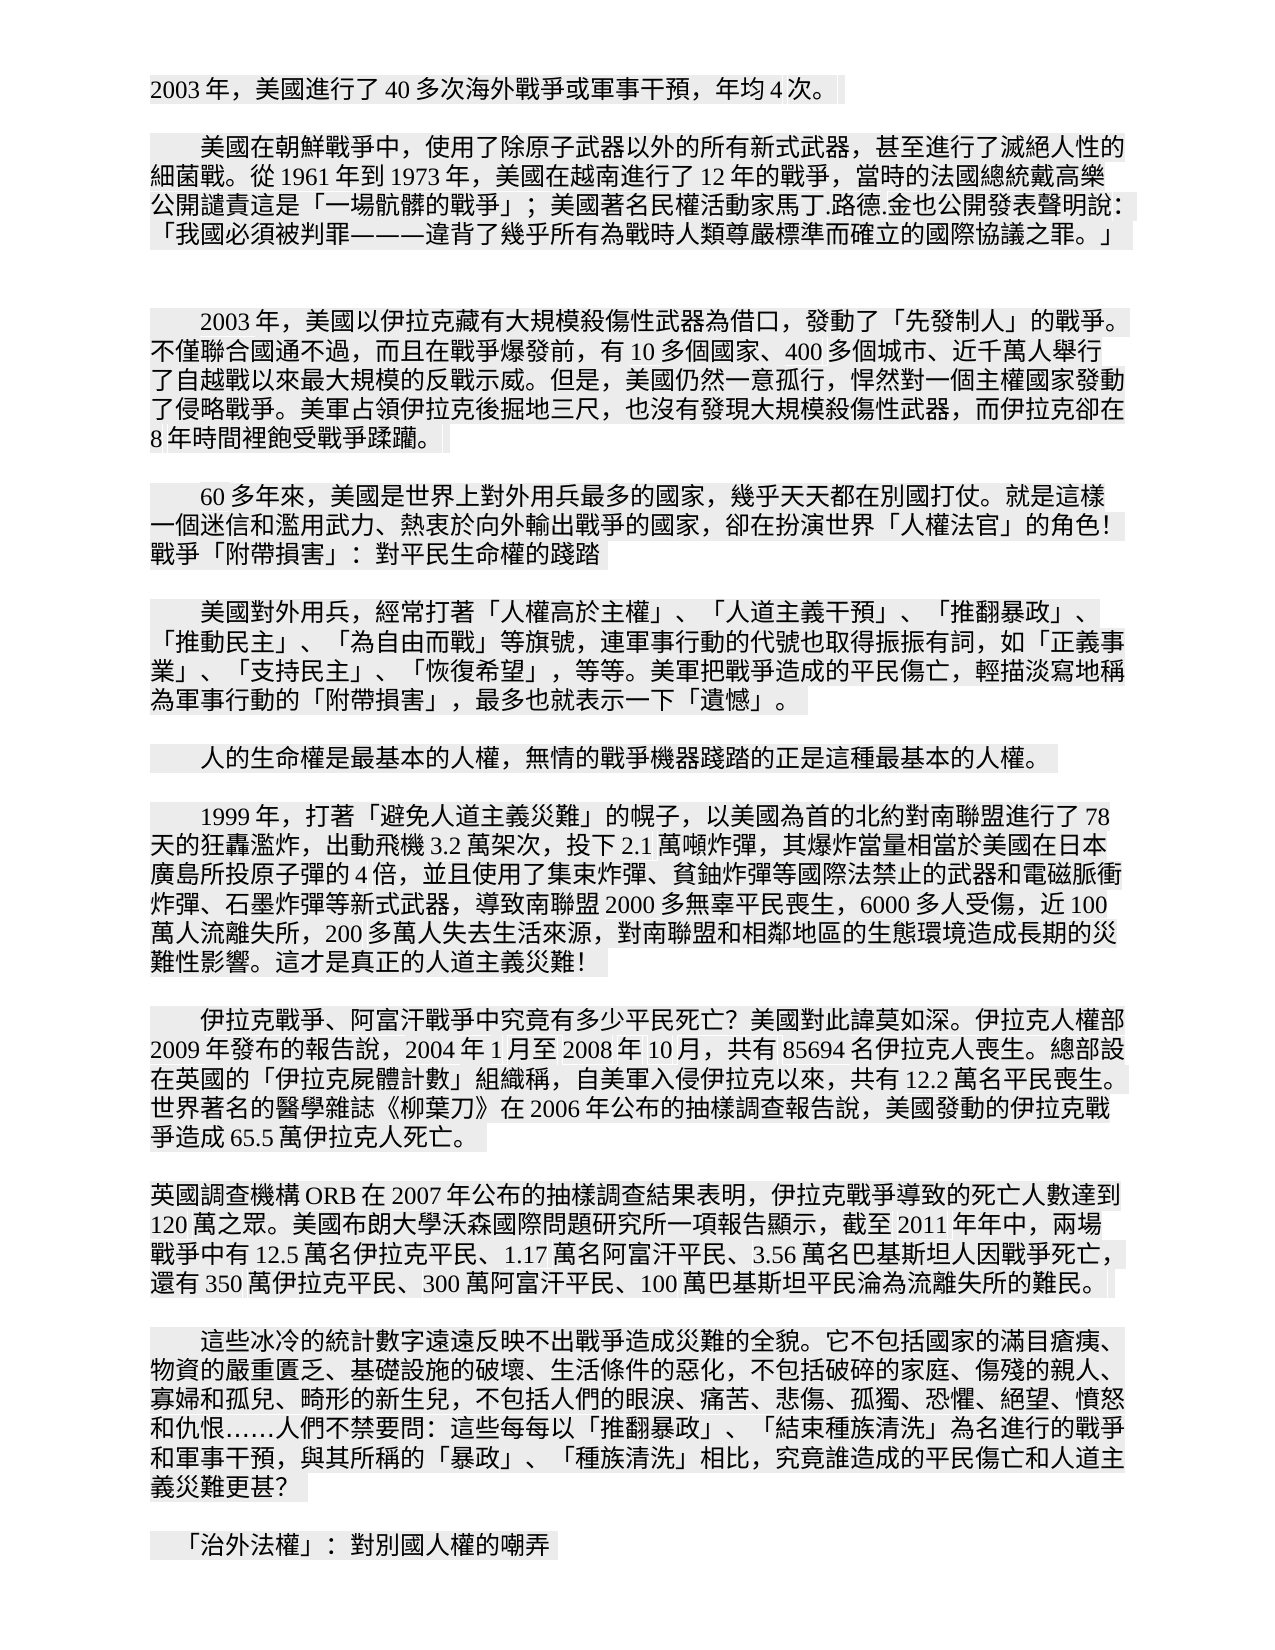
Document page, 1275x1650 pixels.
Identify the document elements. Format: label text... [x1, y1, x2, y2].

text 美60年來動武170次 天天都在別國打仗 2012-06-14 19:37 新聞速報 【中評社】 《環球時報》發表文章稱，一年一度，美國國務院發表國別人權報告，對除美國之外的幾乎所有國家和地區的人權狀況進行評判和責難，儼然站在世界人權領域的「道義高地」，充當世界「人權法官」。 當今世界，究竟誰在踐踏人權？圍繞這個問題，有太多被扭曲的事實、被屏蔽的真相、被顛倒的道義。用事實戳穿美國「人權衛道士」的虛偽性，從道義上摧毀美國用謊言構築的「人權制高點」，對於廓清迷霧，引導人們正確認識世界人權領域真相，自覺抵制西方意識形態影響，具有重要意義。 戰爭：大規模侵犯人權的行為 人類行為中沒有比戰爭對人權的侵害程度更烈、規模更大的了，戰端一開，兵連禍接，戰火所及，生靈塗炭。 在無法徹底根除戰爭的歷史條件下，人們對戰爭作出正義與非正義的區分。什麼是正義戰爭，什麼是非正義戰爭？國際社會迄今達成的最一致的觀點是：侵略戰爭是非正義的，而反抗外敵入侵的戰爭是正義的。 二戰後，特別是冷戰結束後，美國的海外用兵進行的大都是侵略戰爭。這些戰火不在美國本土燃燒，死傷的沒有一個美國平民，卻給別國民眾帶來深重的災難。從1945年到1990年，美國對外進行的較大規模戰爭和軍事干預有124次，年均2.8次；從1991年到2003年，美國進行了40多次海外戰爭或軍事干預，年均4次。 美國在朝鮮戰爭中，使用了除原子武器以外的所有新式武器，甚至進行了滅絕人性的細菌戰。從1961年到1973年，美國在越南進行了12年的戰爭，當時的法國總統戴高樂公開譴責這是「一場骯髒的戰爭」；美國著名民權活動家馬丁.路德.金也公開發表聲明說：「我國必須被判罪———違背了幾乎所有為戰時人類尊嚴標準而確立的國際協議之罪。」 2003年，美國以伊拉克藏有大規模殺傷性武器為借口，發動了「先發制人」的戰爭。不僅聯合國通不過，而且在戰爭爆發前，有10多個國家、400多個城市、近千萬人舉行了自越戰以來最大規模的反戰示威。但是，美國仍然一意孤行，悍然對一個主權國家發動了侵略戰爭。美軍占領伊拉克後掘地三尺，也沒有發現大規模殺傷性武器，而伊拉克卻在8年時間裡飽受戰爭蹂躪。 60多年來，美國是世界上對外用兵最多的國家，幾乎天天都在別國打仗。就是這樣一個迷信和濫用武力、熱衷於向外輸出戰爭的國家，卻在扮演世界「人權法官」的角色！ 戰爭「附帶損害」：對平民生命權的踐踏 美國對外用兵，經常打著「人權高於主權」、「人道主義干預」、「推翻暴政」、「推動民主」、「為自由而戰」等旗號，連軍事行動的代號也取得振振有詞，如「正義事業」、「支持民主」、「恢復希望」，等等。美軍把戰爭造成的平民傷亡，輕描淡寫地稱為軍事行動的「附帶損害」，最多也就表示一下「遺憾」。 人的生命權是最基本的人權，無情的戰爭機器踐踏的正是這種最基本的人權。 1999年，打著「避免人道主義災難」的幌子，以美國為首的北約對南聯盟進行了78天的狂轟濫炸，出動飛機3.2萬架次，投下2.1萬噸炸彈，其爆炸當量相當於美國在日本廣島所投原子彈的4倍，並且使用了集束炸彈、貧鈾炸彈等國際法禁止的武器和電磁脈衝炸彈、石墨炸彈等新式武器，導致南聯盟2000多無辜平民喪生，6000多人受傷，近100萬人流離失所，200多萬人失去生活來源，對南聯盟和相鄰地區的生態環境造成長期的災難性影響。這才是真正的人道主義災難！ 伊拉克戰爭、阿富汗戰爭中究竟有多少平民死亡？美國對此諱莫如深。伊拉克人權部2009年發布的報告說，2004年1月至2008年10月，共有85694名伊拉克人喪生。總部設在英國的「伊拉克屍體計數」組織稱，自美軍入侵伊拉克以來，共有12.2萬名平民喪生。世界著名的醫學雜誌《柳葉刀》在2006年公布的抽樣調查報告說，美國發動的伊拉克戰爭造成65.5萬伊拉克人死亡。 英國調查機構ORB在2007年公布的抽樣調查結果表明，伊拉克戰爭導致的死亡人數達到120萬之眾。美國布朗大學沃森國際問題研究所一項報告顯示，截至2011年年中，兩場戰爭中有12.5萬名伊拉克平民、1.17萬名阿富汗平民、3.56萬名巴基斯坦人因戰爭死亡，還有350萬伊拉克平民、300萬阿富汗平民、100萬巴基斯坦平民淪為流離失所的難民。 這些冰冷的統計數字遠遠反映不出戰爭造成災難的全貌。它不包括國家的滿目瘡痍、物資的嚴重匱乏、基礎設施的破壞、生活條件的惡化，不包括破碎的家庭、傷殘的親人、寡婦和孤兒、畸形的新生兒，不包括人們的眼淚、痛苦、悲傷、孤獨、恐懼、絕望、憤怒和仇恨……人們不禁要問：這些每每以「推翻暴政」、「結束種族清洗」為名進行的戰爭和軍事干預，與其所稱的「暴政」、「種族清洗」相比，究竟誰造成的平民傷亡和人道主義災難更甚？ 「治外法權」：對別國人權的嘲弄 2012年3月11日，駐扎在阿富汗南部坎大哈省的美國大兵潛進兩個村莊，瘋狂開槍射殺睡夢中的平民，17名阿富汗人瞬間命喪黃泉，其中包括3名婦女和9名兒童。這一暴行，究竟是一名美國士兵所為，還是一群美國士兵所幹，這在西方媒體屏蔽真相的強大能力面前，恐怕是很難澄清了；而因享有「治外法權」被送回本國受審的那名美國大兵，則將因曠日持久的司法程序而逍遙度日，最終能否受到公正審判也在未定之天。 類似慘案舉不勝舉。越戰期間，美軍曾殺死越南一個村莊數百人，最後只判1名士兵有罪，並在關押3年後釋放。自2010年1月以來，駐阿富汗美軍第二步兵師第五作戰旅的5名士兵組成「殺人小組」，實施了至少3起謀殺，肆意殺害阿富汗平民，行凶後毀屍滅跡。有人說，美國版的「治外法權」就是一個「殺人牌照」。美國一方面高喊「保護人權」，一方面卻在「治外法權」掩護下放肆侵害別國居民的人權。 戰爭和殺戮，絕不可能給一個國家帶去人權水平的提升，相反，它只會激起仇恨與暴力的惡性循環。這已被一些國家反覆上演的「人體炸彈」、暴力浪潮、治安惡化、社會動亂等情景所證實。 一個對外用兵最多的國家，一個殺人最多的國家，卻在年複一年地對別國人權狀況指指點點。美國是憑借著西方話語體系對國際輿論的壟斷，而站在用無數謊言堆砌的“人權高地」上的。謊言一旦被驅散，「高地」就會坍塌，暴露出深埋地下的累累白骨，揭開世界人權領域的真相。 被顛倒的道義，應該把它顛倒過來！ http://news.chinatimes.com/world/130504/132012061401382.html [150, 75, 1125, 1560]
